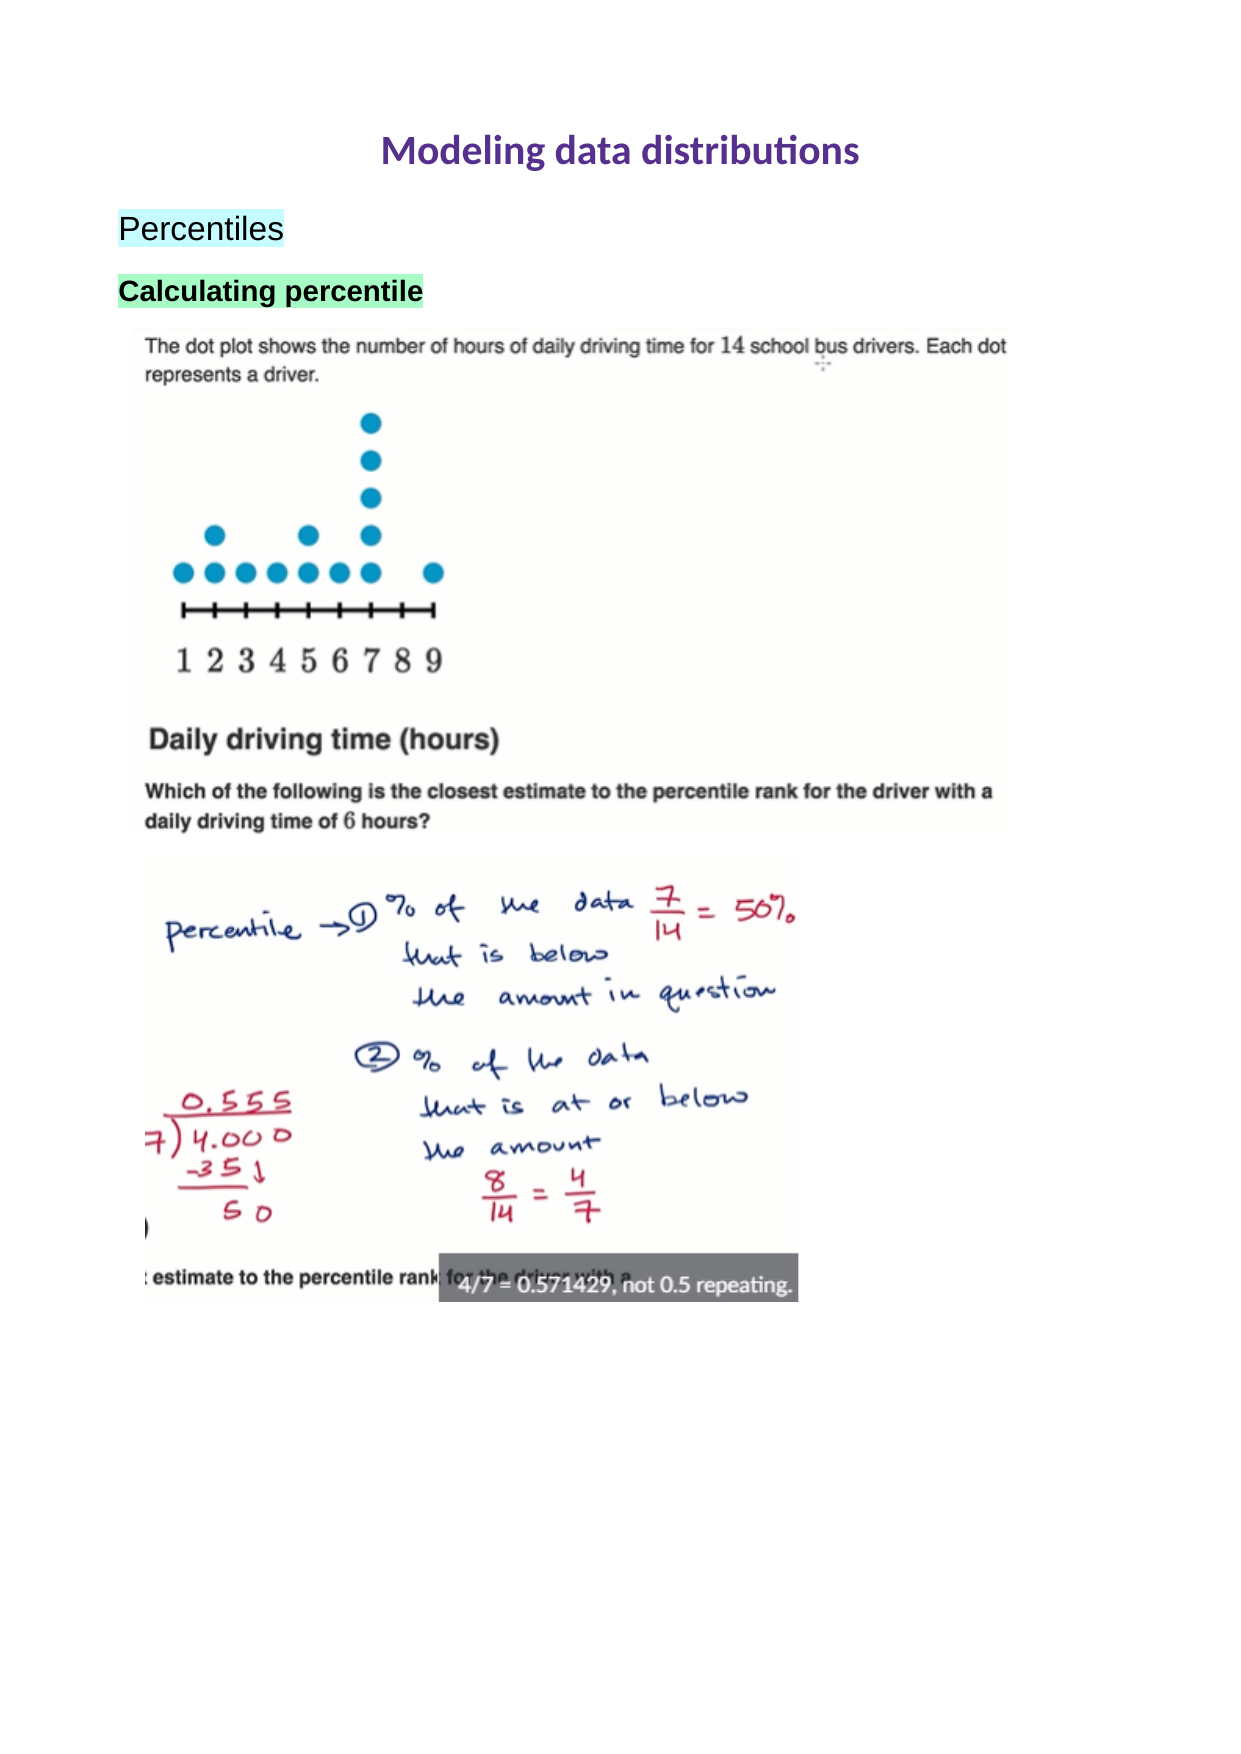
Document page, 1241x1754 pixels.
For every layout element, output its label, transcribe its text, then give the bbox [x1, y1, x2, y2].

subtitle Percentiles [118, 208, 1122, 247]
subtitle Modeling data distributions [118, 124, 1122, 175]
subtitle Calculating percentile [423, 274, 1122, 308]
picture [131, 328, 1009, 835]
picture [145, 855, 799, 1302]
